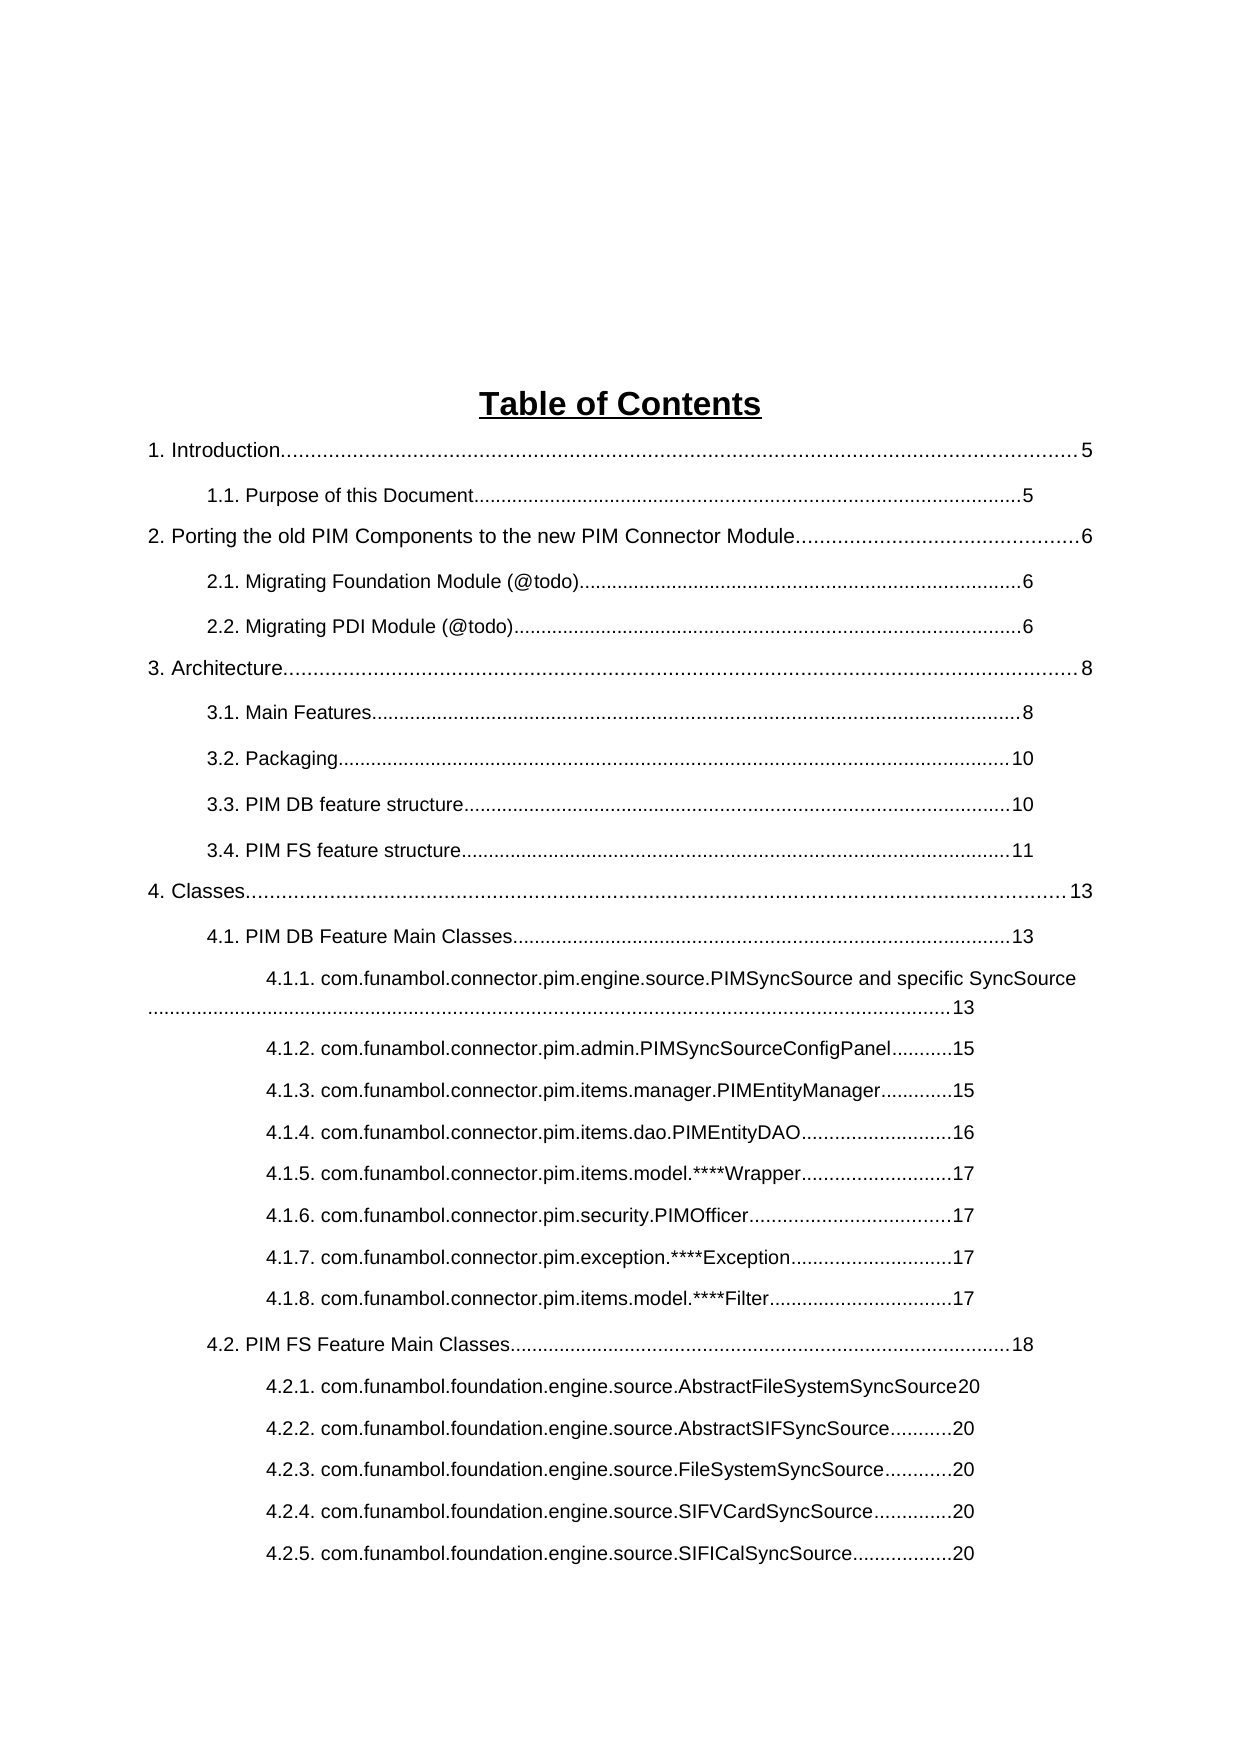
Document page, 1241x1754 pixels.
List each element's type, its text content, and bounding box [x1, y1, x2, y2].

text 4.1.1. com.funambol.connector.pim.engine.source.PIMSyncSource and specific SyncSource 13 [148, 962, 1093, 1020]
text 4.1.7. com.funambol.connector.pim.exception.****Exception 17 [148, 1241, 1093, 1270]
text 1.1. Purpose of this Document 5 [148, 479, 1093, 508]
text 3.4. PIM FS feature structure 11 [148, 834, 1093, 863]
text 3. Architecture 8 [148, 656, 1093, 680]
text 2. Porting the old PIM Components to the new PIM Connector Module 6 [148, 524, 1093, 548]
text 4.2.4. com.funambol.foundation.engine.source.SIFVCardSyncSource 20 [148, 1495, 1093, 1524]
text 4.1.4. com.funambol.connector.pim.items.dao.PIMEntityDAO 16 [148, 1116, 1093, 1145]
text 4.2. PIM FS Feature Main Classes 18 [148, 1328, 1093, 1357]
text 4.1.2. com.funambol.connector.pim.admin.PIMSyncSourceConfigPanel 15 [148, 1032, 1093, 1062]
text 4.2.1. com.funambol.foundation.engine.source.AbstractFileSystemSyncSource 20 [148, 1370, 1093, 1399]
text 4.2.3. com.funambol.foundation.engine.source.FileSystemSyncSource 20 [148, 1453, 1093, 1482]
text 4.2.2. com.funambol.foundation.engine.source.AbstractSIFSyncSource 20 [148, 1412, 1093, 1441]
text 2.1. Migrating Foundation Module (@todo) 6 [148, 565, 1093, 594]
subtitle Table of Contents [148, 384, 1093, 422]
text 4.1.5. com.funambol.connector.pim.items.model.****Wrapper 17 [148, 1157, 1093, 1187]
text 4.1. PIM DB Feature Main Classes 13 [148, 920, 1093, 949]
text 3.3. PIM DB feature structure 10 [148, 788, 1093, 817]
text 3.2. Packaging 10 [148, 742, 1093, 771]
text 4.1.8. com.funambol.connector.pim.items.model.****Filter 17 [148, 1282, 1093, 1312]
text 1. Introduction 5 [148, 439, 1093, 462]
text 4.2.5. com.funambol.foundation.engine.source.SIFICalSyncSource 20 [148, 1537, 1093, 1566]
text 4.1.3. com.funambol.connector.pim.items.manager.PIMEntityManager 15 [148, 1074, 1093, 1103]
text 3.1. Main Features 8 [148, 696, 1093, 726]
text 4.1.6. com.funambol.connector.pim.security.PIMOfficer 17 [148, 1199, 1093, 1228]
text 4. Classes 13 [148, 880, 1093, 903]
text 2.2. Migrating PDI Module (@todo) 6 [148, 611, 1093, 640]
